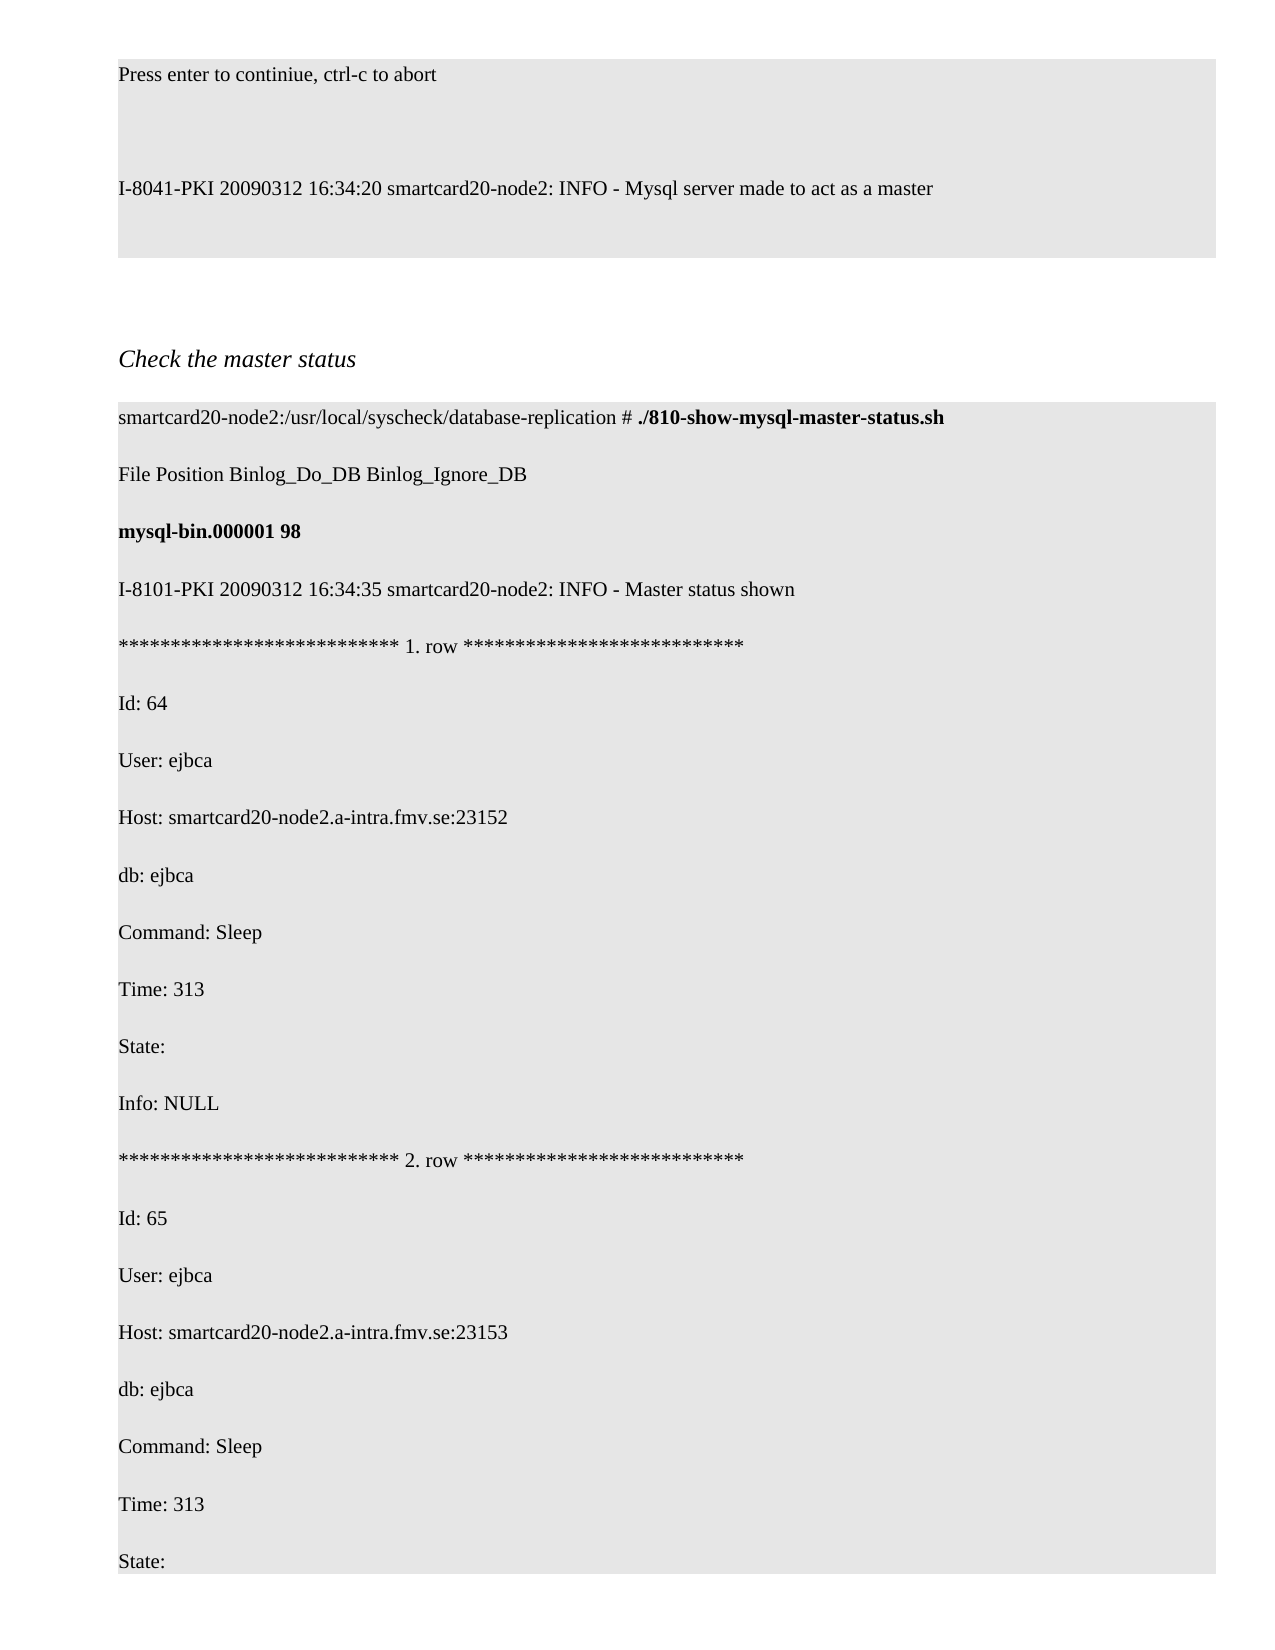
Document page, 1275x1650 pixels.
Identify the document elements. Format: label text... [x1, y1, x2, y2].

text Id: 65 [118, 1203, 1216, 1231]
text *************************** 2. row *************************** [118, 1146, 1216, 1173]
text Time: 313 [118, 1489, 1216, 1516]
text I-8041-PKI 20090312 16:34:20 smartcard20-node2: INFO - Mysql server made to act as a master [118, 173, 1216, 201]
text Press enter to continiue, ctrl-c to abort [118, 59, 1216, 87]
text smartcard20-node2:/usr/local/syscheck/database-replication # ./810-show-mysql-master-status.sh [118, 402, 1216, 430]
text Host: smartcard20-node2.a-intra.fmv.se:23153 [118, 1317, 1216, 1345]
text State: [118, 1546, 1216, 1574]
text Host: smartcard20-node2.a-intra.fmv.se:23152 [118, 802, 1216, 830]
text Info: NULL [118, 1088, 1216, 1116]
text db: ejbca [118, 860, 1216, 887]
text User: ejbca [118, 1260, 1216, 1288]
text Time: 313 [118, 974, 1216, 1002]
text mysql-bin.000001 98 [118, 517, 1216, 544]
text Command: Sleep [118, 917, 1216, 944]
text I-8101-PKI 20090312 16:34:35 smartcard20-node2: INFO - Master status shown [118, 574, 1216, 601]
text *************************** 1. row *************************** [118, 631, 1216, 659]
text State: [118, 1031, 1216, 1059]
text Id: 64 [118, 688, 1216, 716]
text Command: Sleep [118, 1432, 1216, 1459]
text db: ejbca [118, 1374, 1216, 1402]
text File Position Binlog_Do_DB Binlog_Ignore_DB [118, 459, 1216, 487]
text Check the master status [118, 345, 1216, 373]
text User: ejbca [118, 745, 1216, 773]
